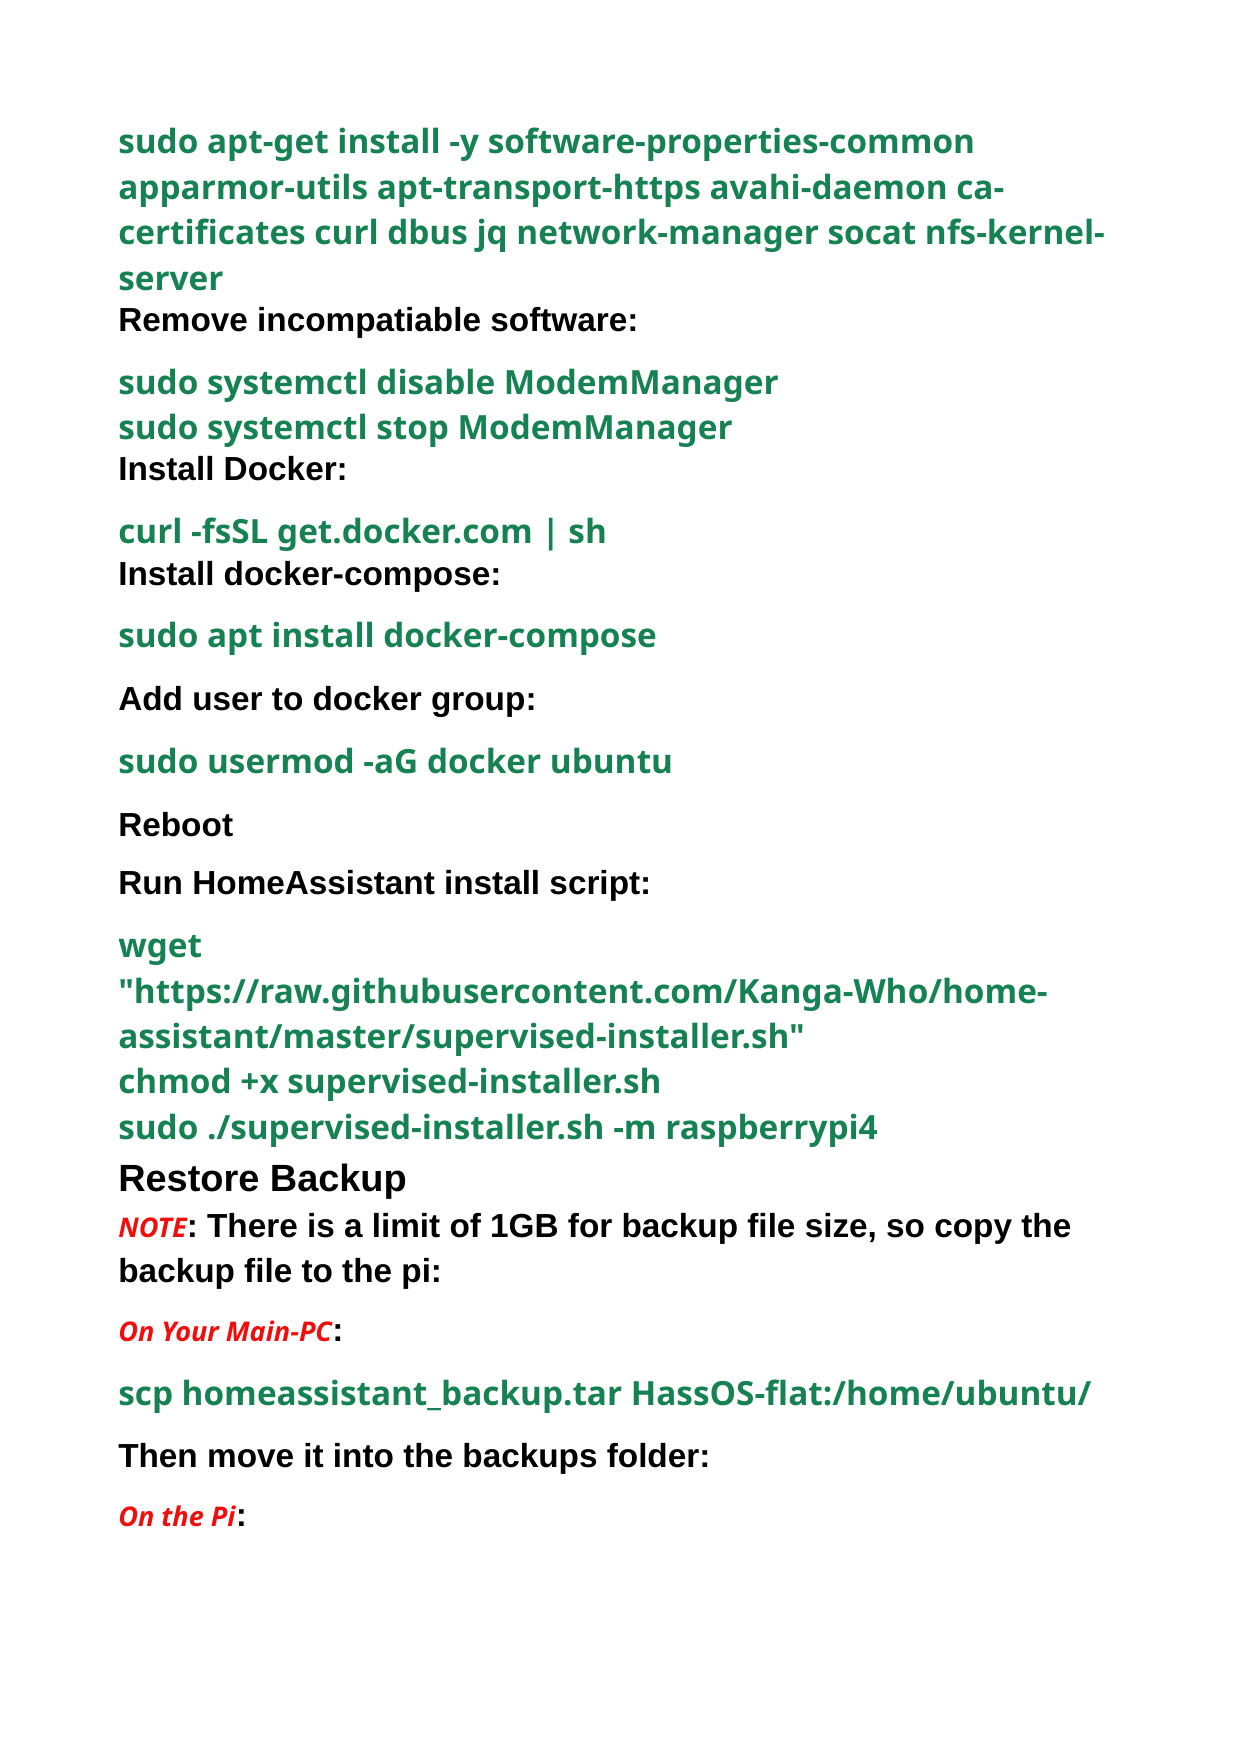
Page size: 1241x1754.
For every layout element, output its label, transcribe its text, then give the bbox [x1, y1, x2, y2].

text sudo systemctl disable ModemManager [118, 358, 1122, 404]
text chmod +x supervised-installer.sh [118, 1058, 1122, 1104]
text sudo apt-get install -y software-properties-common apparmor-utils apt-transport-https avahi-daemon ca-certificates curl dbus jq network-manager socat nfs-kernel-server [118, 118, 1122, 300]
text Remove incompatiable software: [118, 300, 1122, 338]
text On Your Main-PC: [118, 1310, 1122, 1349]
text Then move it into the backups folder: [118, 1437, 1122, 1475]
text On the Pi: [118, 1495, 1122, 1534]
text Run HomeAssistant install script: [118, 863, 1122, 902]
text sudo ./supervised-installer.sh -m raspberrypi4 [118, 1104, 1122, 1149]
text wget "https://raw.githubusercontent.com/Kanga-Who/home-assistant/master/supervised-installer.sh" [118, 922, 1122, 1058]
text Add user to docker group: [118, 679, 1122, 717]
text Install docker-compose: [118, 553, 1122, 592]
text Install Docker: [118, 449, 1122, 488]
text sudo systemctl stop ModemManager [118, 404, 1122, 449]
text sudo usermod -aG docker ubuntu [118, 738, 1122, 783]
text Reboot [118, 804, 1122, 843]
text scp homeassistant_backup.tar HassOS-flat:/home/ubuntu/ [118, 1370, 1122, 1415]
text sudo apt install docker-compose [118, 612, 1122, 658]
text curl -fsSL get.docker.com | sh [118, 508, 1122, 553]
text NOTE: There is a limit of 1GB for backup file size, so copy the backup file to the pi: [118, 1206, 1122, 1290]
subtitle Restore Backup [118, 1156, 1122, 1200]
